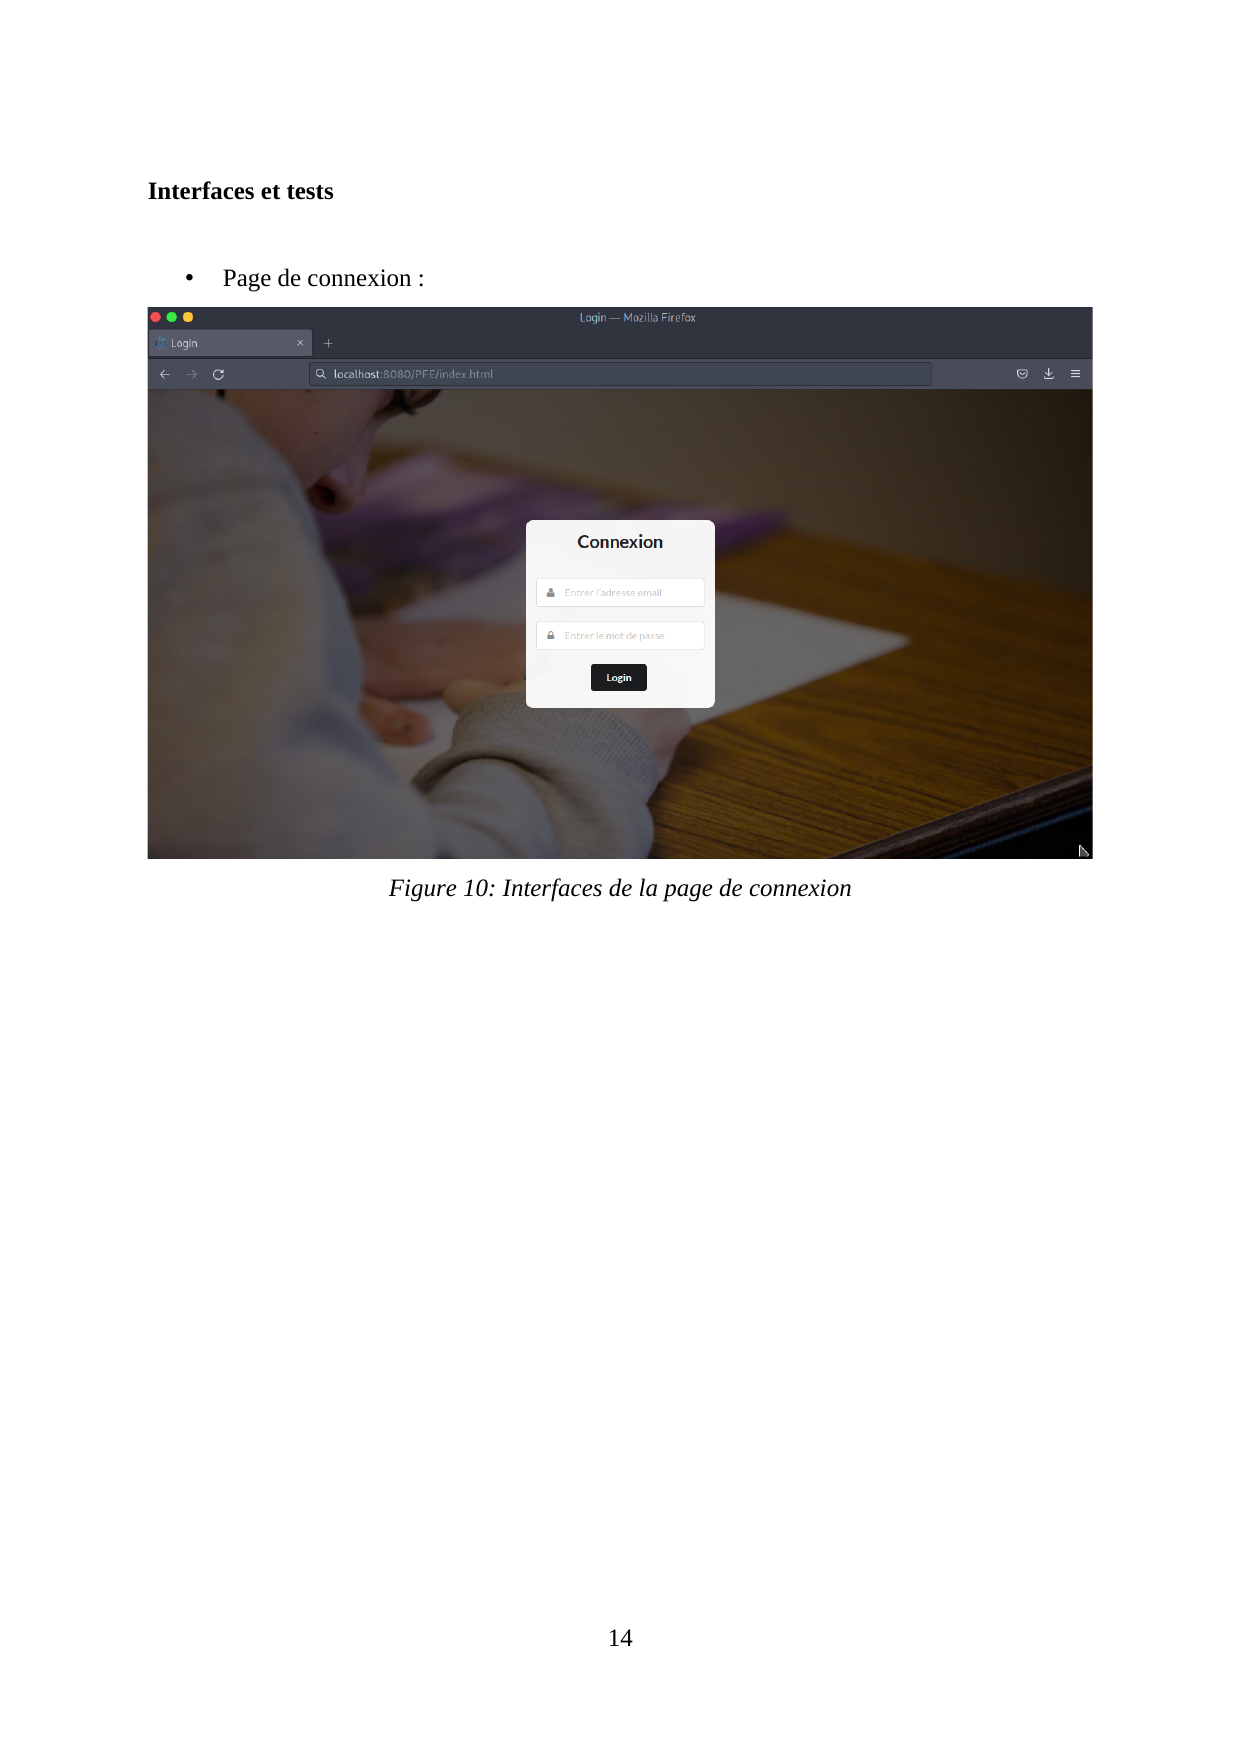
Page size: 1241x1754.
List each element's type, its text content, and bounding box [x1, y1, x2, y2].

picture [147, 307, 1093, 859]
subtitle Interfaces et tests [148, 176, 1093, 205]
list Page de connexion : [185, 263, 1093, 291]
text Figure 10: Interfaces de la page de connexion [148, 859, 1093, 902]
